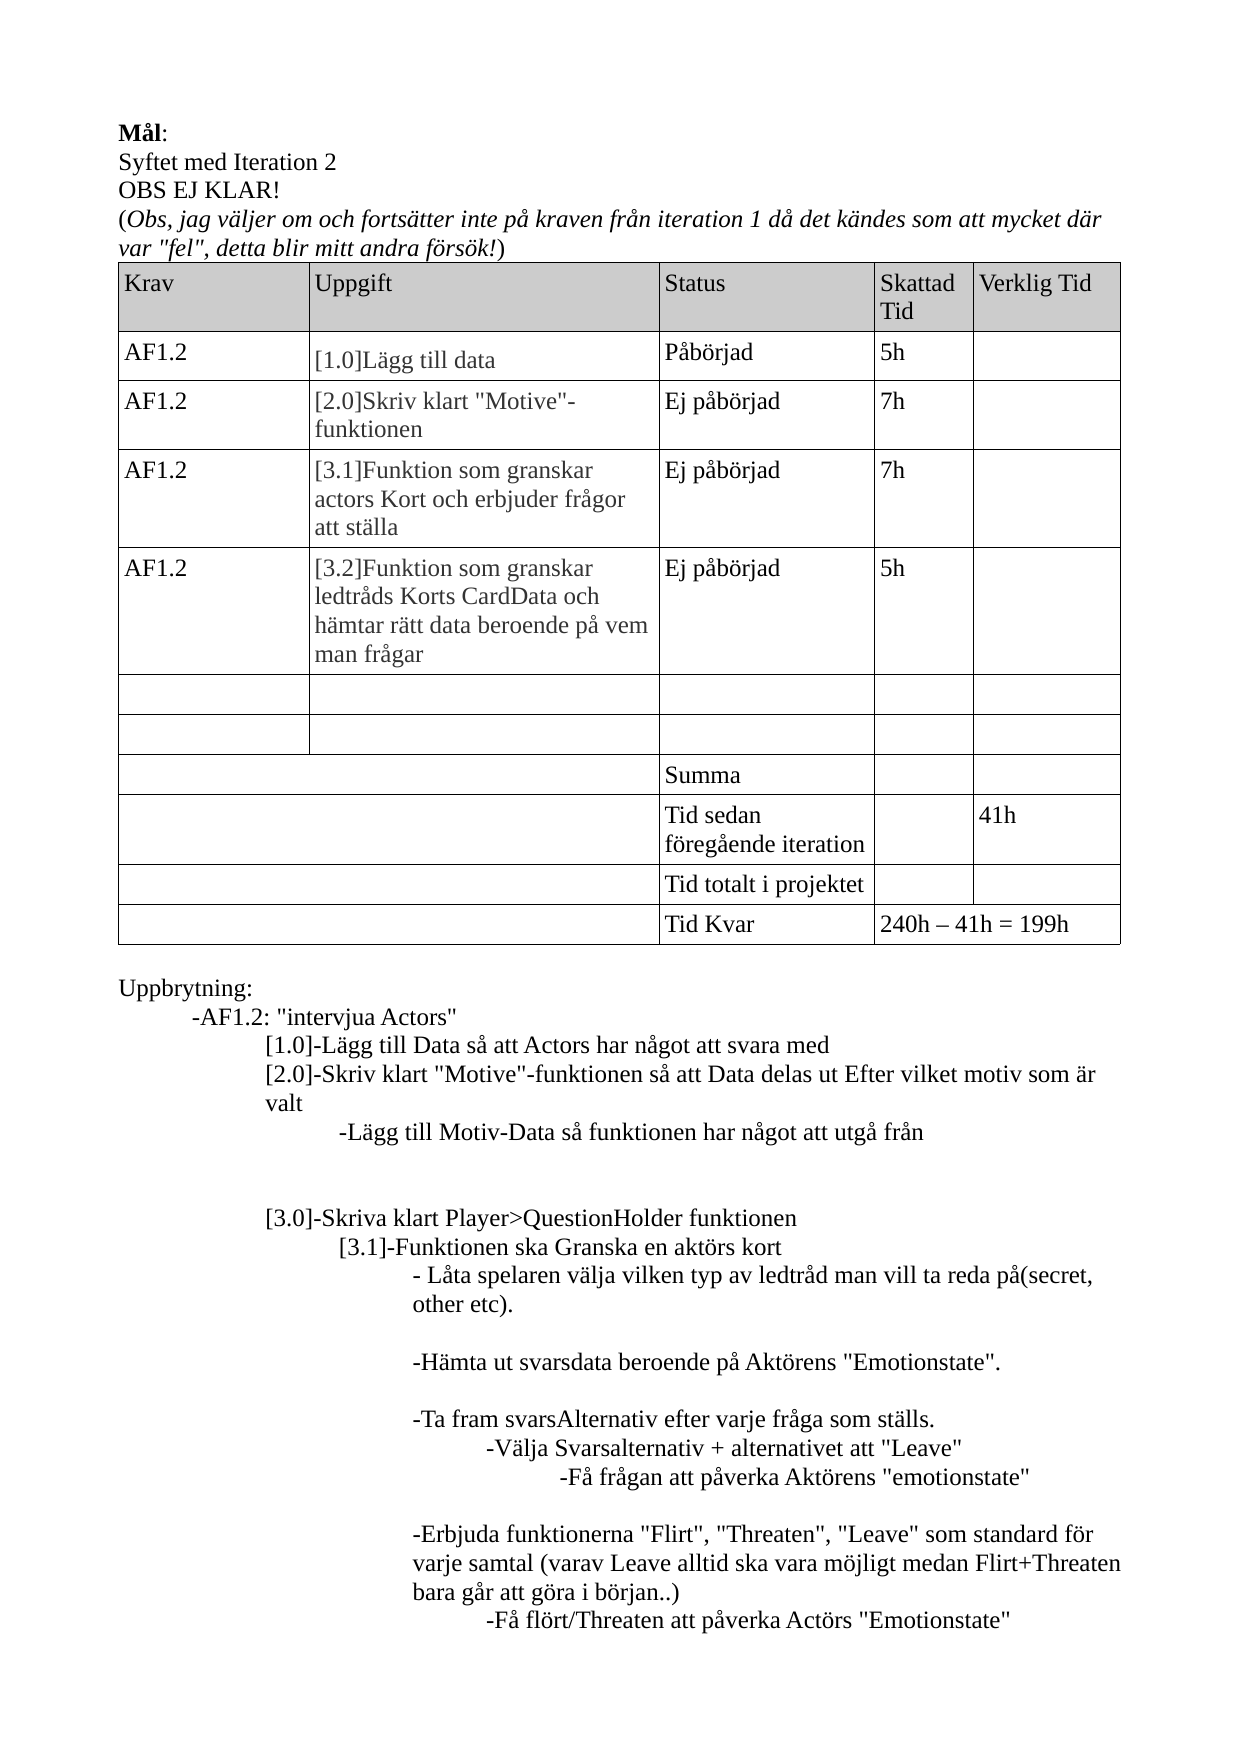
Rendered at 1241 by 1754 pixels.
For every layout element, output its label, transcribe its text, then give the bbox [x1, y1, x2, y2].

table_cell [974, 332, 1120, 380]
text OBS EJ KLAR! [118, 176, 1122, 204]
table_cell Tid totalt i projektet [660, 865, 874, 904]
table_cell [119, 675, 309, 714]
table_cell [119, 865, 659, 904]
text [2.0]-Skriv klart "Motive"-funktionen så att Data delas ut Efter vilket motiv som är valt -Lägg till Motiv-Data så funktionen har något att utgå från [118, 1059, 1122, 1203]
table_cell 240h – 41h = 199h [875, 905, 1120, 944]
table_header Status [660, 263, 874, 331]
text -AF1.2: "intervjua Actors" [1.0]-Lägg till Data så att Actors har något att svara med [118, 1002, 1122, 1059]
table_cell 5h [875, 548, 973, 673]
table_cell AF1.2 [119, 450, 309, 547]
text -Erbjuda funktionerna "Flirt", "Threaten", "Leave" som standard för varje samtal (varav Leave alltid ska vara möjligt medan Flirt+Threaten bara går att göra i början..) [118, 1519, 1122, 1605]
table_cell Ej påbörjad [660, 450, 874, 547]
table_cell [974, 865, 1120, 904]
table_cell 41h [974, 795, 1120, 863]
table_cell Tid Kvar [660, 905, 874, 944]
table_cell [875, 795, 973, 863]
table_cell [875, 865, 973, 904]
table_cell [1.0]Lägg till data [310, 332, 659, 380]
table_header Uppgift [310, 263, 659, 331]
table_cell [2.0]Skriv klart "Motive"-funktionen [310, 381, 659, 449]
text - Låta spelaren välja vilken typ av ledtråd man vill ta reda på(secret, other etc). -Hämta ut svarsdata beroende på Aktörens "Emotionstate". -Ta fram svarsAlternativ efter varje fråga som ställs. -Välja Svarsalternativ + alternativet att "Leave" [118, 1260, 1122, 1462]
table_cell Tid sedan föregående iteration [660, 795, 874, 863]
table_header Krav [119, 263, 309, 331]
text (Obs, jag väljer om och fortsätter inte på kraven från iteration 1 då det kändes som att mycket där var "fel", detta blir mitt andra försök!) [118, 204, 1122, 262]
table_cell [875, 675, 973, 714]
table_cell Påbörjad [660, 332, 874, 380]
table_cell AF1.2 [119, 332, 309, 380]
text -Få flört/Threaten att påverka Actörs "Emotionstate" [118, 1605, 1122, 1634]
table_cell 7h [875, 381, 973, 449]
text [3.0]-Skriva klart Player>QuestionHolder funktionen [3.1]-Funktionen ska Granska en aktörs kort [118, 1203, 1122, 1260]
table_header Skattad Tid [875, 263, 973, 331]
table_cell 5h [875, 332, 973, 380]
table_cell [875, 715, 973, 754]
table_cell Ej påbörjad [660, 381, 874, 449]
text Syftet med Iteration 2 [118, 147, 1122, 176]
table_cell [310, 715, 659, 754]
table_cell 7h [875, 450, 973, 547]
table_header Verklig Tid [974, 263, 1120, 331]
table_cell AF1.2 [119, 548, 309, 673]
table_cell AF1.2 [119, 381, 309, 449]
table_cell [974, 548, 1120, 673]
table_cell [974, 450, 1120, 547]
table_cell [119, 715, 309, 754]
table_cell [974, 755, 1120, 794]
table_cell [974, 715, 1120, 754]
table_cell Ej påbörjad [660, 548, 874, 673]
table_cell [660, 715, 874, 754]
table_cell [3.1]Funktion som granskar actors Kort och erbjuder frågor att ställa [310, 450, 659, 547]
text -Få frågan att påverka Aktörens "emotionstate" [118, 1462, 1122, 1519]
table_cell [660, 675, 874, 714]
table_cell [119, 905, 659, 944]
table_cell [119, 755, 659, 794]
table_cell [310, 675, 659, 714]
table_cell [119, 795, 659, 863]
table_cell [3.2]Funktion som granskar ledtråds Korts CardData och hämtar rätt data beroende på vem man frågar [310, 548, 659, 673]
text Uppbrytning: [118, 973, 1122, 1002]
table_cell [974, 675, 1120, 714]
text Mål: [118, 118, 1122, 147]
table_cell [974, 381, 1120, 449]
table_cell [875, 755, 973, 794]
table_cell Summa [660, 755, 874, 794]
